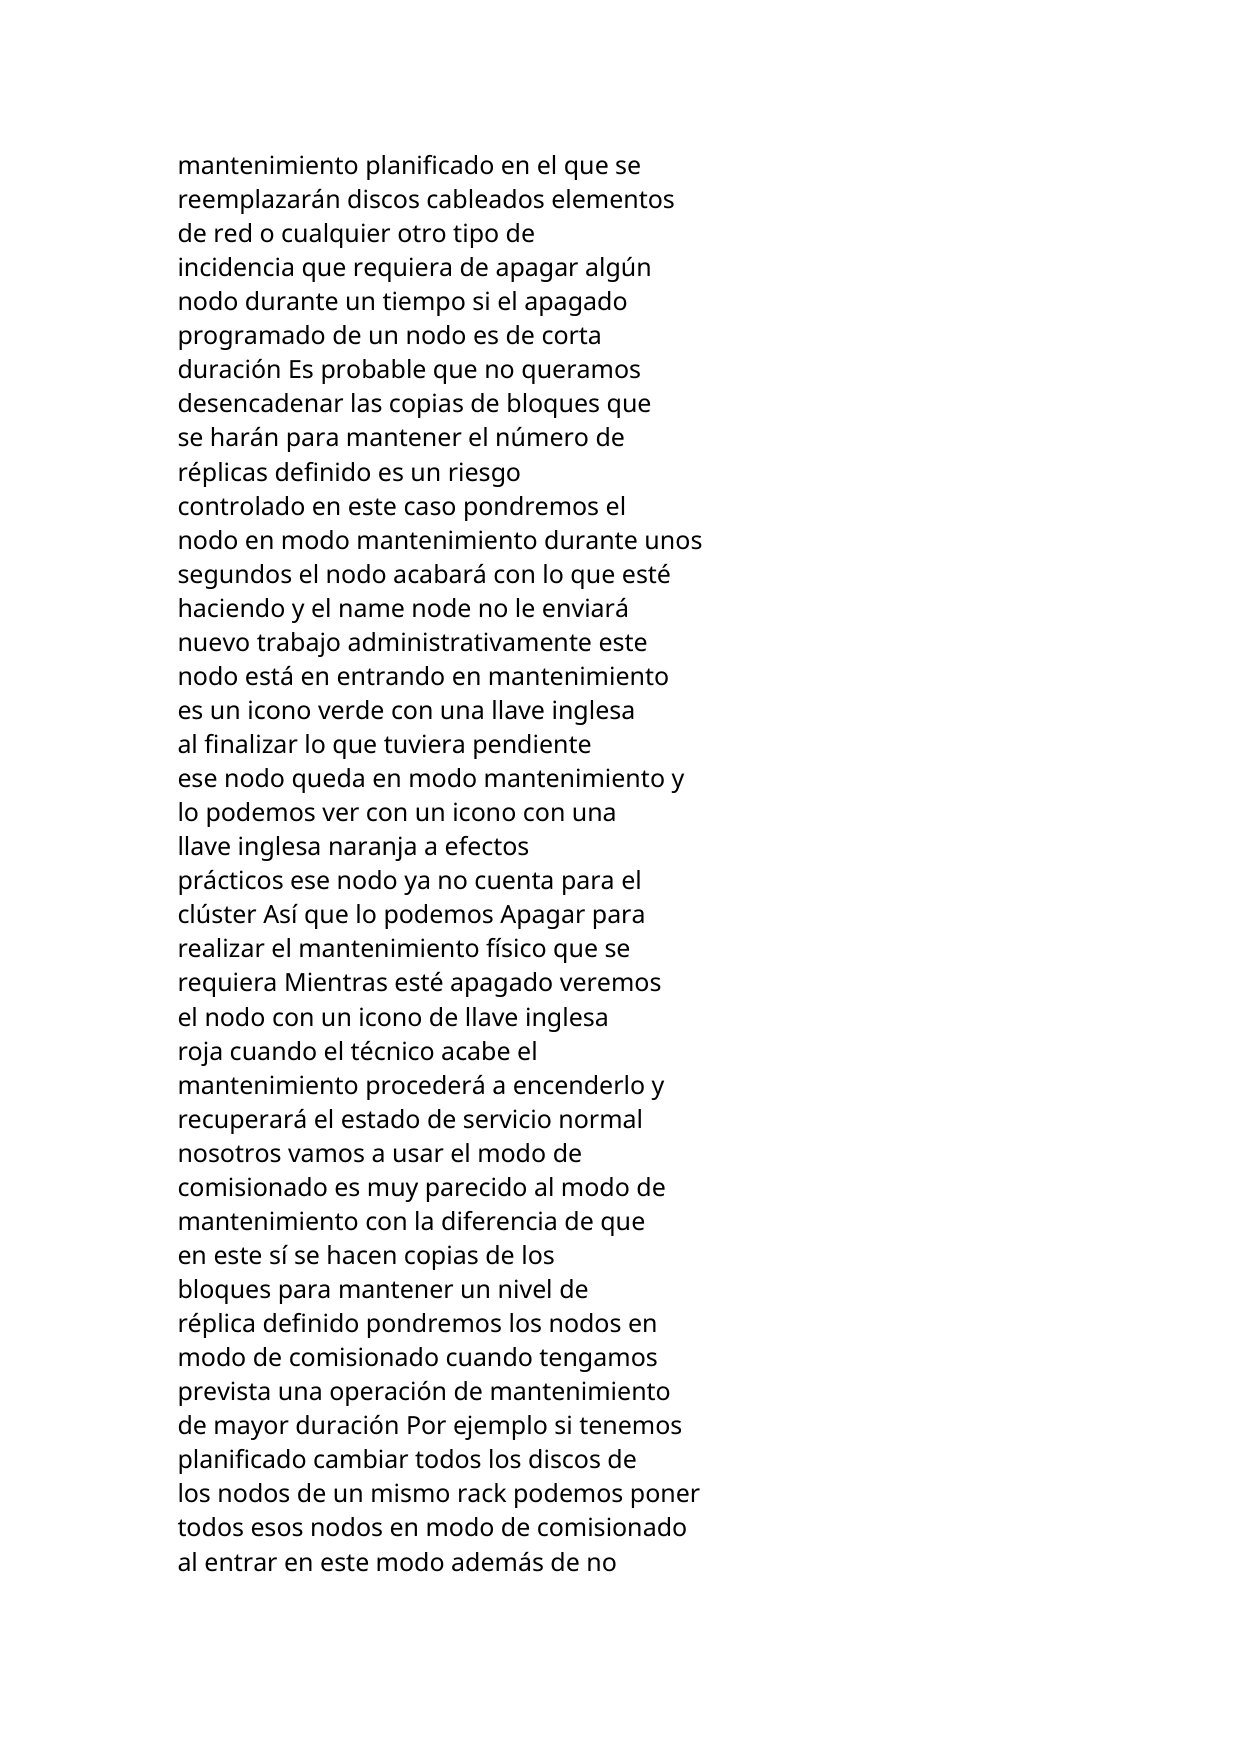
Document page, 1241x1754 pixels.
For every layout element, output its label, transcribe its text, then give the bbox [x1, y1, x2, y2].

text nodo está en entrando en mantenimiento [177, 658, 1063, 693]
text de red o cualquier otro tipo de [177, 216, 1063, 250]
text mantenimiento procederá a encenderlo y [177, 1067, 1063, 1101]
text nodo durante un tiempo si el apagado [177, 284, 1063, 318]
text ese nodo queda en modo mantenimiento y [177, 761, 1063, 795]
text bloques para mantener un nivel de [177, 1272, 1063, 1306]
text controlado en este caso pondremos el [177, 488, 1063, 522]
text roja cuando el técnico acabe el [177, 1033, 1063, 1067]
text incidencia que requiera de apagar algún [177, 250, 1063, 284]
text al finalizar lo que tuviera pendiente [177, 727, 1063, 761]
text programado de un nodo es de corta [177, 318, 1063, 352]
text nuevo trabajo administrativamente este [177, 624, 1063, 658]
text todos esos nodos en modo de comisionado [177, 1510, 1063, 1544]
text recuperará el estado de servicio normal [177, 1101, 1063, 1135]
text duración Es probable que no queramos [177, 352, 1063, 386]
text clúster Así que lo podemos Apagar para [177, 897, 1063, 931]
text nosotros vamos a usar el modo de [177, 1135, 1063, 1169]
text prevista una operación de mantenimiento [177, 1374, 1063, 1408]
text comisionado es muy parecido al modo de [177, 1169, 1063, 1203]
text el nodo con un icono de llave inglesa [177, 999, 1063, 1033]
text se harán para mantener el número de [177, 420, 1063, 454]
text réplicas definido es un riesgo [177, 454, 1063, 488]
text prácticos ese nodo ya no cuenta para el [177, 863, 1063, 897]
text al entrar en este modo además de no [177, 1544, 1063, 1578]
text en este sí se hacen copias de los [177, 1238, 1063, 1272]
text requiera Mientras esté apagado veremos [177, 965, 1063, 999]
text realizar el mantenimiento físico que se [177, 931, 1063, 965]
text haciendo y el name node no le enviará [177, 590, 1063, 624]
text planificado cambiar todos los discos de [177, 1442, 1063, 1476]
text lo podemos ver con un icono con una [177, 795, 1063, 829]
text segundos el nodo acabará con lo que esté [177, 556, 1063, 590]
text mantenimiento planificado en el que se [177, 148, 1063, 182]
text mantenimiento con la diferencia de que [177, 1203, 1063, 1238]
text es un icono verde con una llave inglesa [177, 693, 1063, 727]
text desencadenar las copias de bloques que [177, 386, 1063, 420]
text réplica definido pondremos los nodos en [177, 1306, 1063, 1340]
text llave inglesa naranja a efectos [177, 829, 1063, 863]
text los nodos de un mismo rack podemos poner [177, 1476, 1063, 1510]
text modo de comisionado cuando tengamos [177, 1340, 1063, 1374]
text de mayor duración Por ejemplo si tenemos [177, 1408, 1063, 1442]
text reemplazarán discos cableados elementos [177, 182, 1063, 216]
text nodo en modo mantenimiento durante unos [177, 522, 1063, 556]
